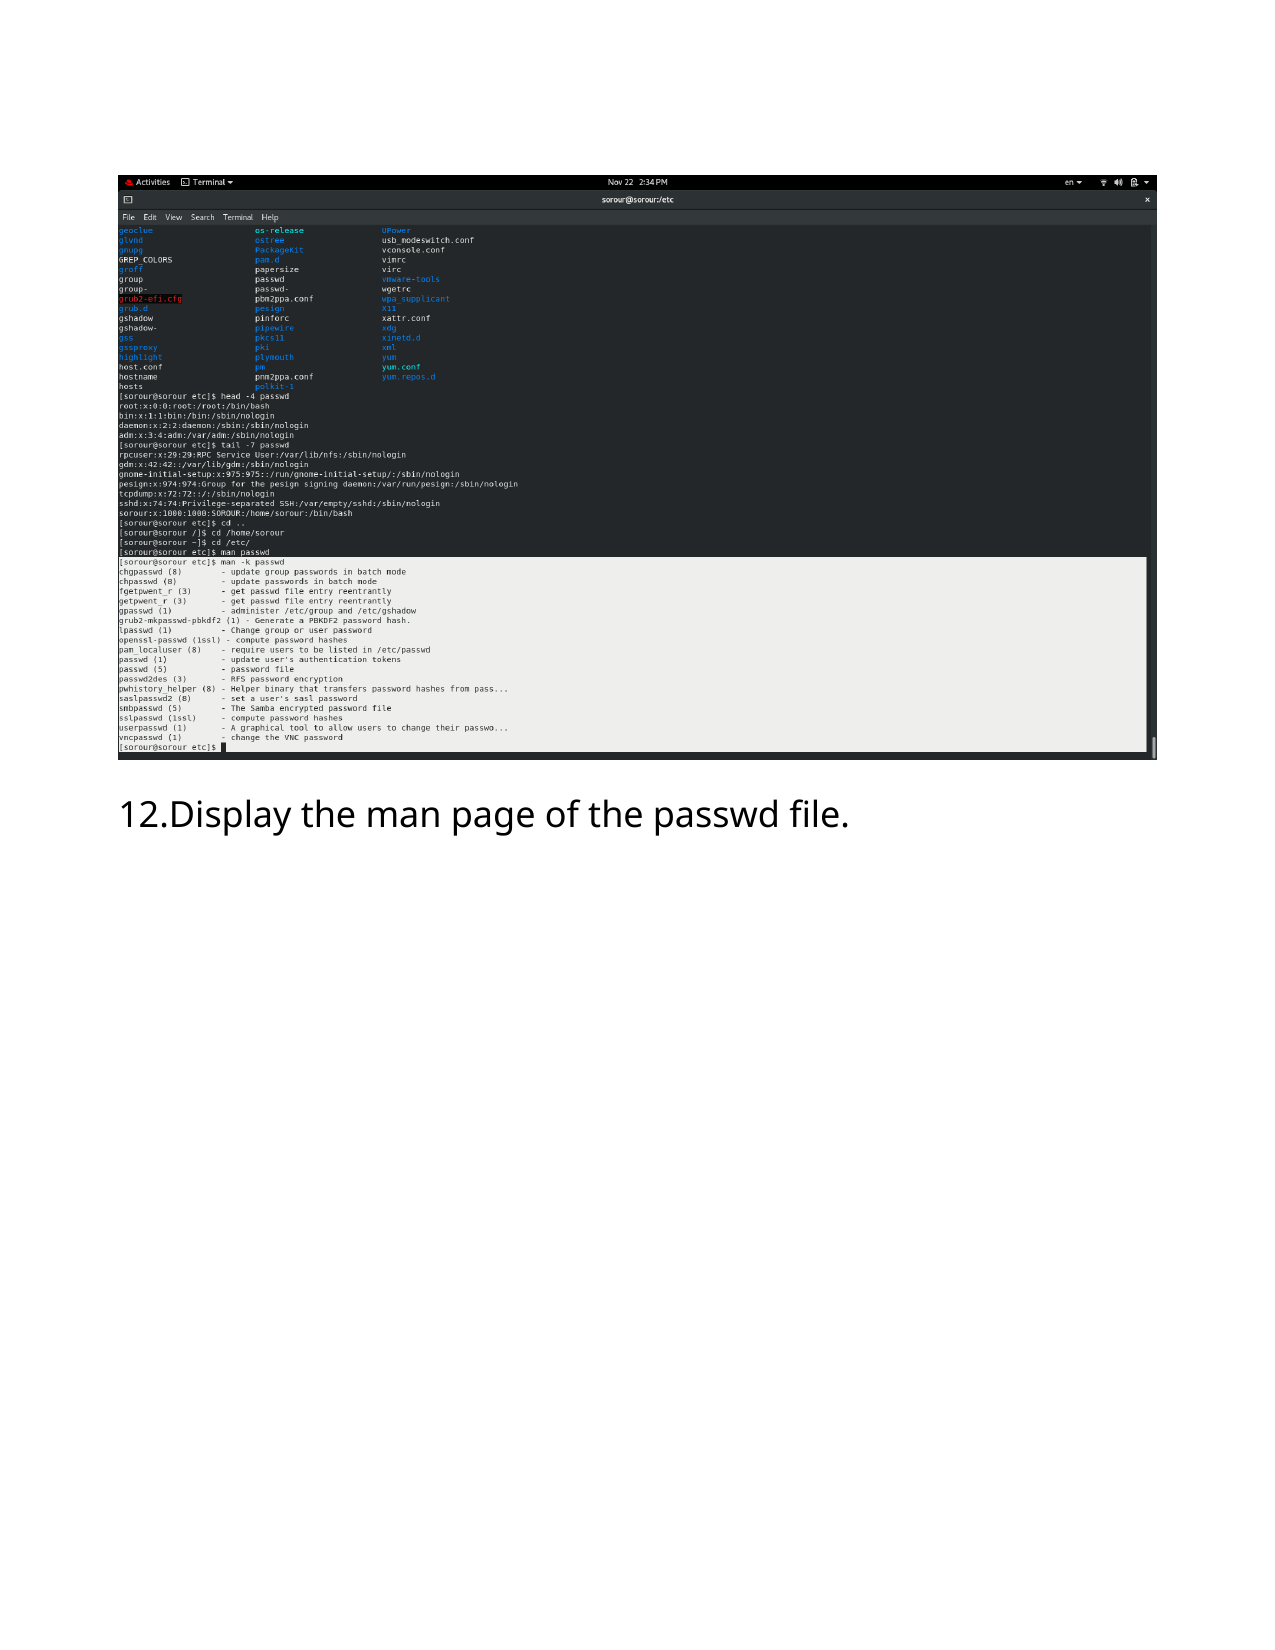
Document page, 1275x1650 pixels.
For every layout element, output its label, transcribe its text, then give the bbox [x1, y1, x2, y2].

text 12.Display the man page of the passwd file. [118, 760, 1157, 838]
picture [118, 175, 1157, 760]
